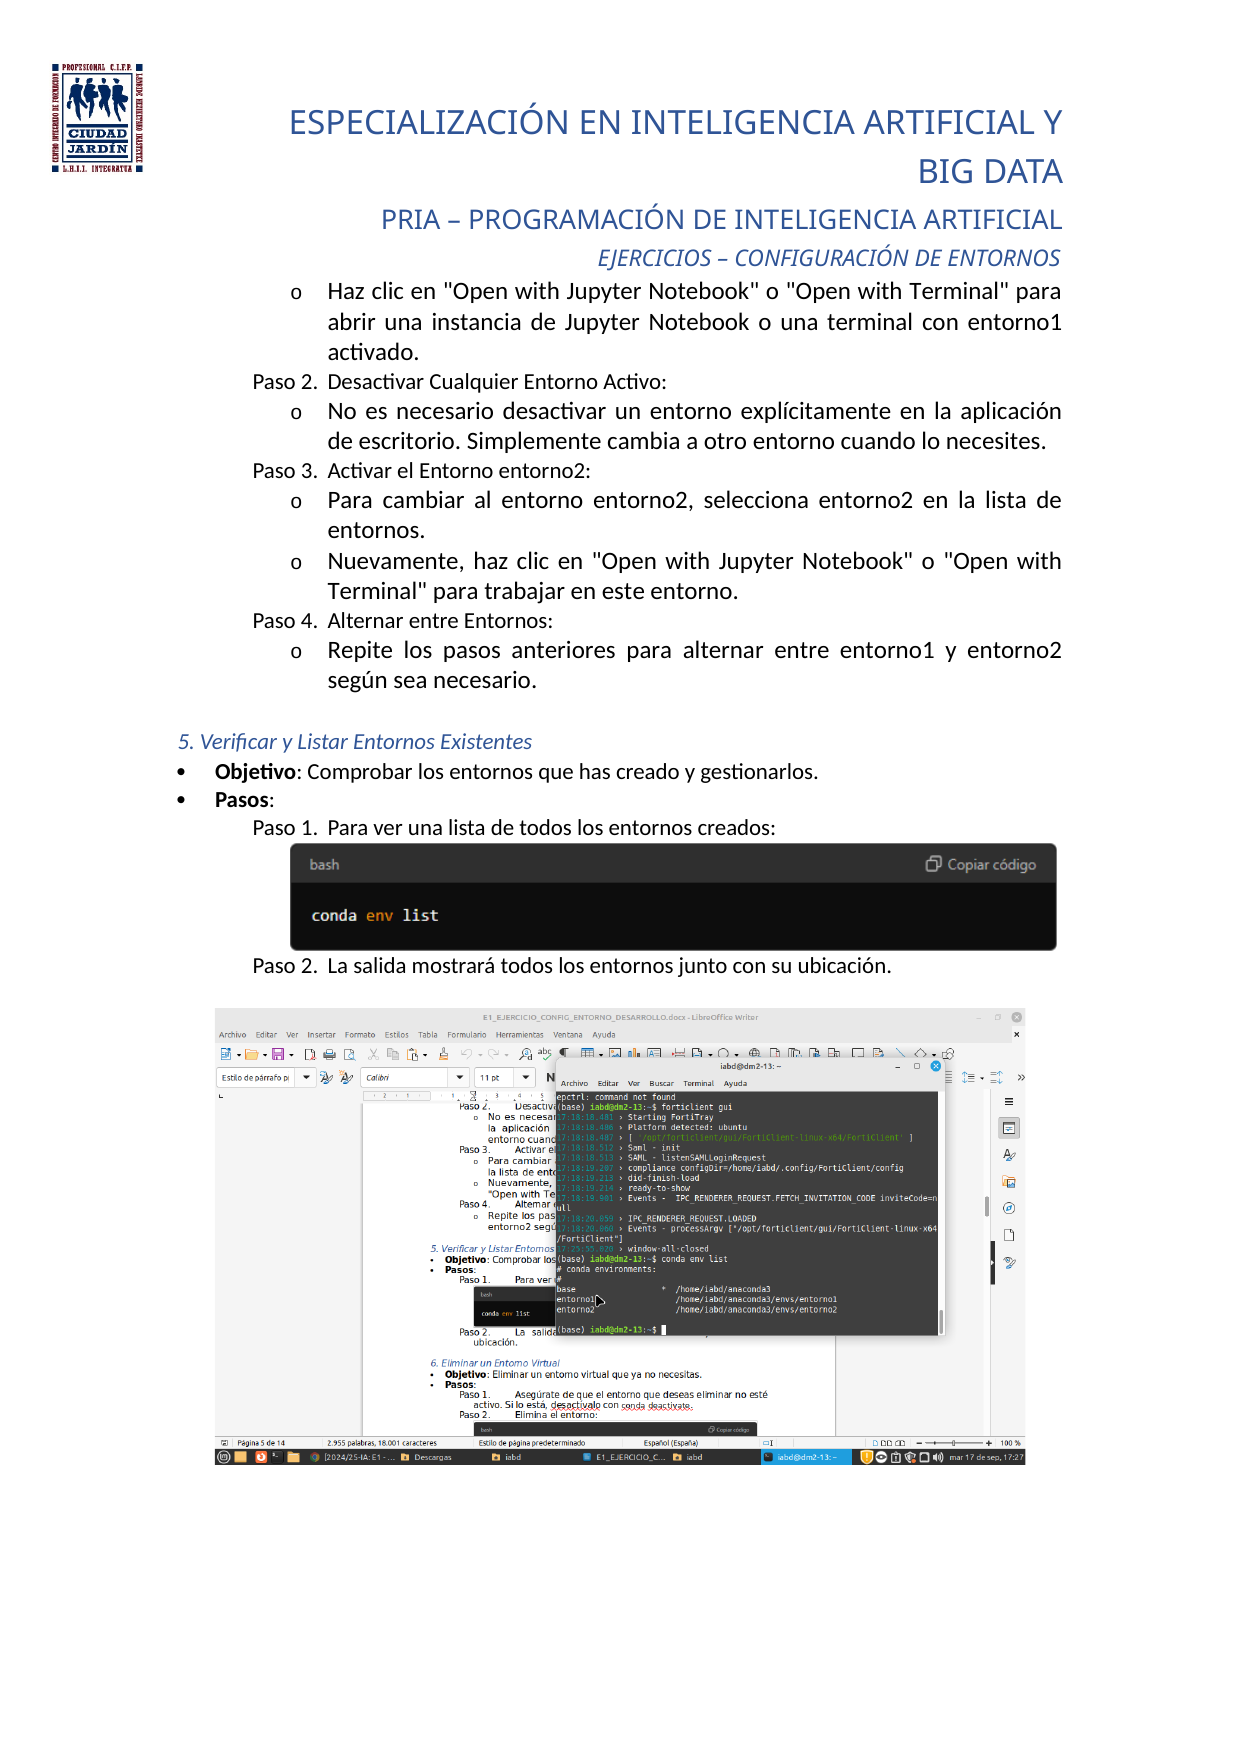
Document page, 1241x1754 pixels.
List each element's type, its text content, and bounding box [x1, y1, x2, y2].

list Objetivo: Comprobar los entornos que has creado y gestionarlos. [177, 757, 1063, 785]
list Activar el Entorno entorno2: [252, 456, 1063, 484]
list Para ver una lista de todos los entornos creados: [252, 813, 1063, 841]
list Nuevamente, haz clic en "Open with Jupyter Notebook" o "Open with Terminal" para trabajar en este entorno. [290, 545, 1063, 606]
list Repite los pasos anteriores para alternar entre entorno1 y entorno2 según sea necesario. [290, 634, 1063, 695]
picture [214, 1008, 1026, 1465]
list Haz clic en "Open with Jupyter Notebook" o "Open with Terminal" para abrir una instancia de Jupyter Notebook o una terminal con entorno1 activado. [290, 275, 1063, 367]
list No es necesario desactivar un entorno explícitamente en la aplicación de escritorio. Simplemente cambia a otro entorno cuando lo necesites. [290, 395, 1063, 456]
list La salida mostrará todos los entornos junto con su ubicación. [252, 951, 1063, 979]
list Para cambiar al entorno entorno2, selecciona entorno2 en la lista de entornos. [290, 484, 1063, 545]
list Alternar entre Entornos: [252, 606, 1063, 634]
picture [289, 841, 1057, 952]
list Desactivar Cualquier Entorno Activo: [252, 367, 1063, 395]
picture [49, 60, 145, 175]
list Pasos: [177, 785, 1063, 813]
subtitle 5. Verificar y Listar Entornos Existentes [177, 727, 1063, 755]
